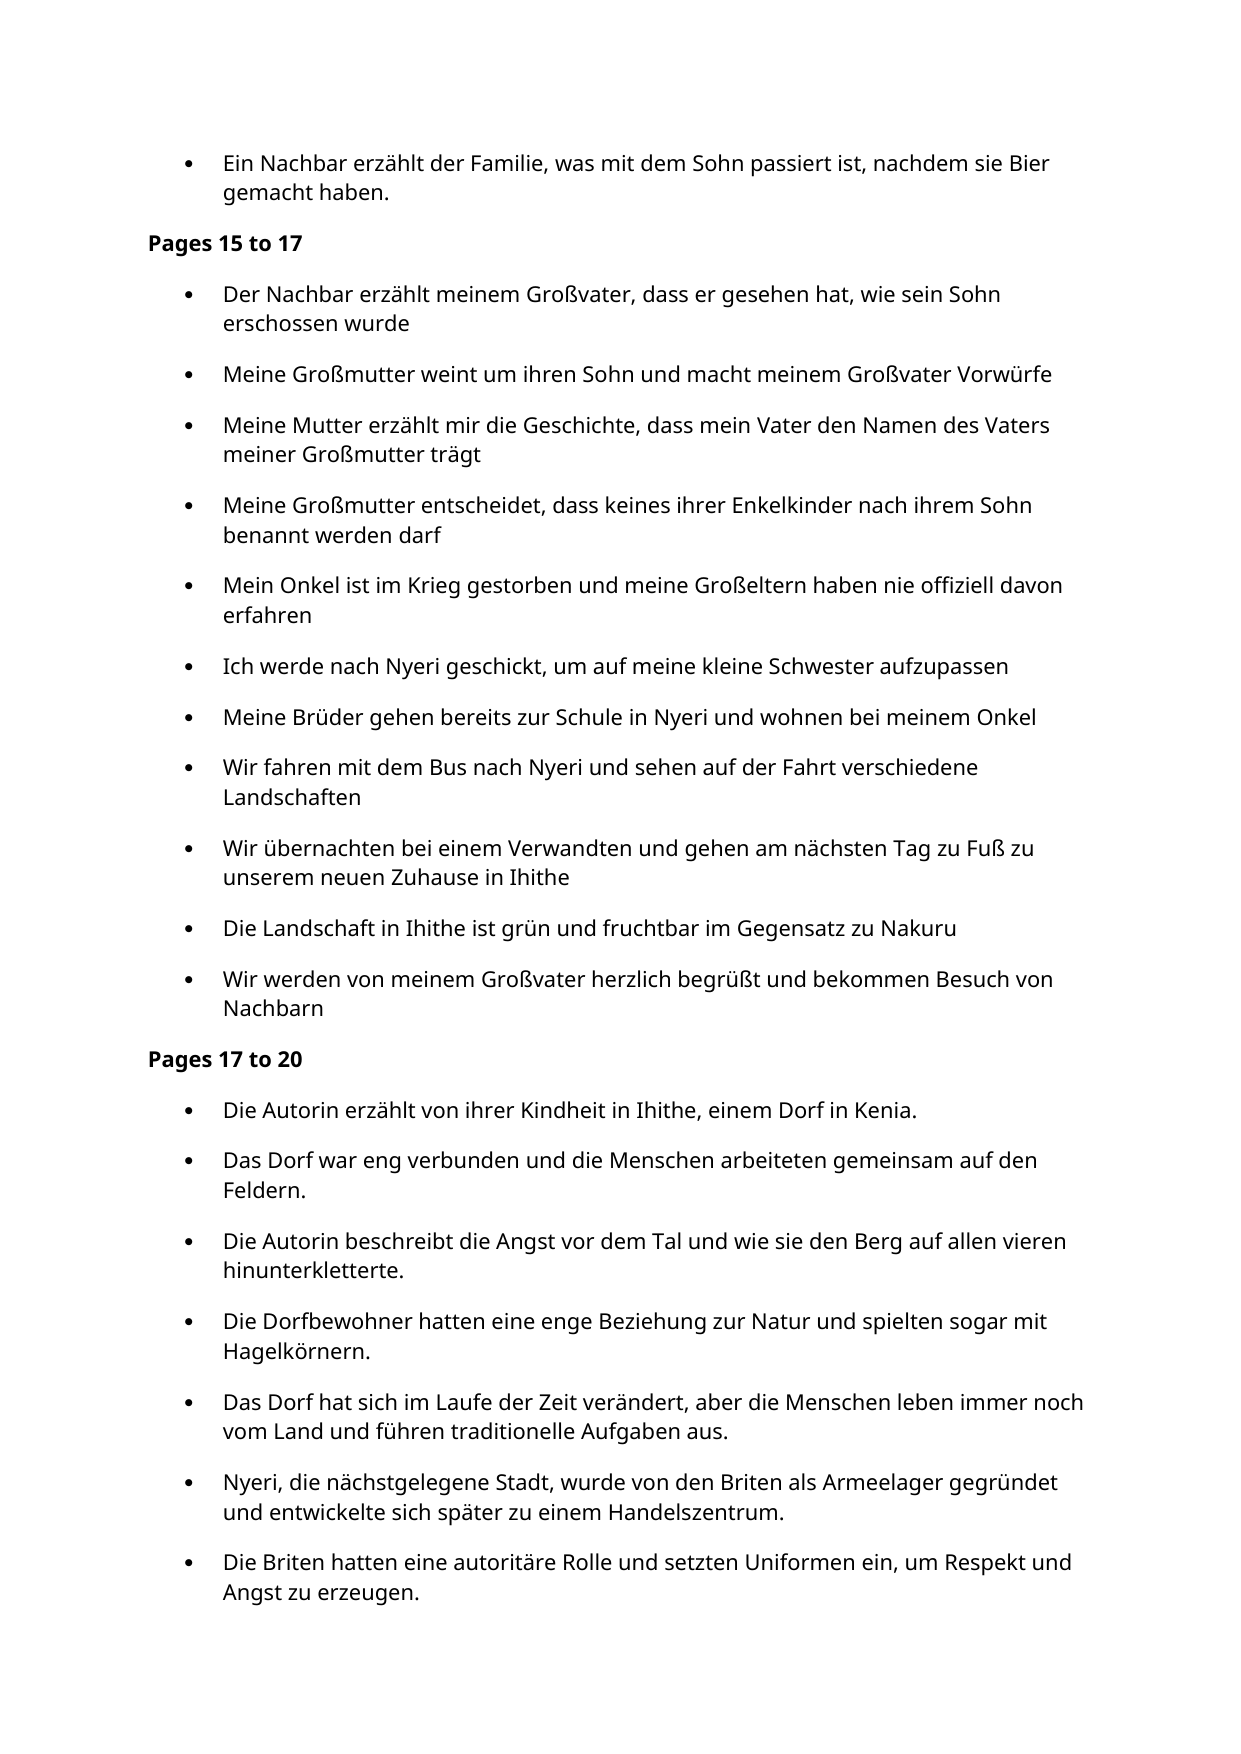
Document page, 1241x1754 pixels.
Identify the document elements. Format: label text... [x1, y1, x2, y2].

list Die Briten hatten eine autoritäre Rolle und setzten Uniformen ein, um Respekt und Angst zu erzeugen. [185, 1547, 1093, 1607]
list Die Autorin beschreibt die Angst vor dem Tal und wie sie den Berg auf allen vieren hinunterkletterte. [185, 1226, 1093, 1285]
list Meine Großmutter entscheidet, dass keines ihrer Enkelkinder nach ihrem Sohn benannt werden darf [185, 490, 1093, 550]
list Wir fahren mit dem Bus nach Nyeri und sehen auf der Fahrt verschiedene Landschaften [185, 752, 1093, 812]
text Pages 17 to 20 [148, 1044, 1093, 1074]
list Nyeri, die nächstgelegene Stadt, wurde von den Briten als Armeelager gegründet und entwickelte sich später zu einem Handelszentrum. [185, 1467, 1093, 1527]
list Wir werden von meinem Großvater herzlich begrüßt und bekommen Besuch von Nachbarn [185, 964, 1093, 1023]
list Das Dorf hat sich im Laufe der Zeit verändert, aber die Menschen leben immer noch vom Land und führen traditionelle Aufgaben aus. [185, 1387, 1093, 1446]
list Mein Onkel ist im Krieg gestorben und meine Großeltern haben nie offiziell davon erfahren [185, 571, 1093, 630]
list Meine Mutter erzählt mir die Geschichte, dass mein Vater den Namen des Vaters meiner Großmutter trägt [185, 410, 1093, 469]
text Pages 15 to 17 [148, 228, 1093, 258]
list Wir übernachten bei einem Verwandten und gehen am nächsten Tag zu Fuß zu unserem neuen Zuhause in Ihithe [185, 833, 1093, 892]
list Die Autorin erzählt von ihrer Kindheit in Ihithe, einem Dorf in Kenia. [185, 1095, 1093, 1124]
list Die Landschaft in Ihithe ist grün und fruchtbar im Gegensatz zu Nakuru [185, 913, 1093, 943]
list Ich werde nach Nyeri geschickt, um auf meine kleine Schwester aufzupassen [185, 651, 1093, 681]
list Meine Brüder gehen bereits zur Schule in Nyeri und wohnen bei meinem Onkel [185, 702, 1093, 731]
list Ein Nachbar erzählt der Familie, was mit dem Sohn passiert ist, nachdem sie Bier gemacht haben. [185, 148, 1093, 207]
list Meine Großmutter weint um ihren Sohn und macht meinem Großvater Vorwürfe [185, 359, 1093, 389]
list Der Nachbar erzählt meinem Großvater, dass er gesehen hat, wie sein Sohn erschossen wurde [185, 279, 1093, 338]
list Die Dorfbewohner hatten eine enge Beziehung zur Natur und spielten sogar mit Hagelkörnern. [185, 1306, 1093, 1366]
list Das Dorf war eng verbunden und die Menschen arbeiteten gemeinsam auf den Feldern. [185, 1145, 1093, 1205]
